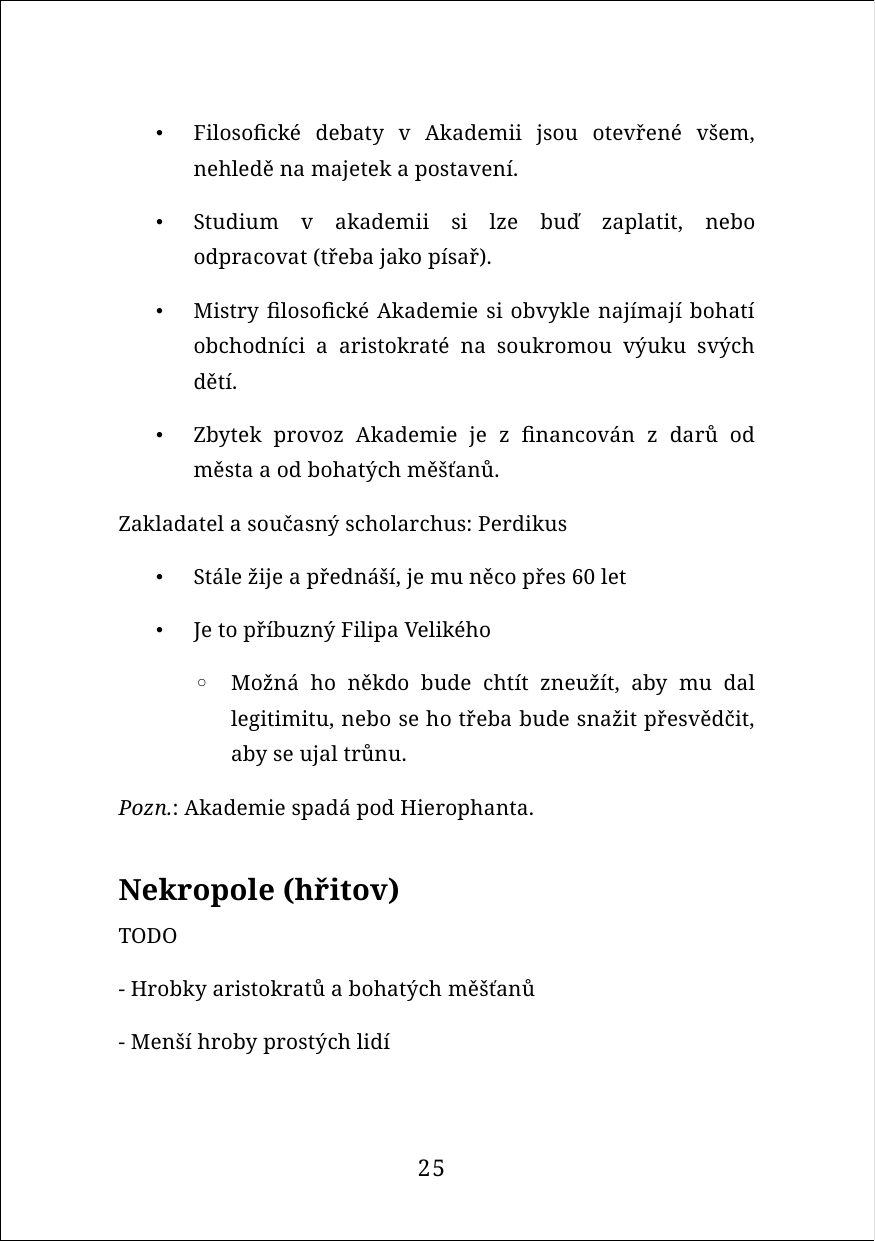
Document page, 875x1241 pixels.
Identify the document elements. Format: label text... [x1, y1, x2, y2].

text - Hrobky aristokratů a bohatých měšťanů [118, 974, 756, 1003]
subtitle Nekropole (hřitov) [118, 869, 756, 909]
list Mistry filosofické Akademie si obvykle najímají bohatí obchodníci a aristokraté na soukromou výuku svých dětí. [156, 296, 756, 395]
text TODO [118, 921, 756, 949]
text Zakladatel a současný scholarchus: Perdikus [118, 509, 756, 537]
list Možná ho někdo bude chtít zneužít, aby mu dal legitimitu, nebo se ho třeba bude snažit přesvědčit, aby se ujal trůnu. [193, 668, 756, 768]
text Pozn.: Akademie spadá pod Hierophanta. [118, 793, 756, 821]
text - Menší hroby prostých lidí [118, 1027, 756, 1056]
list Je to příbuzný Filipa Velikého [156, 615, 756, 644]
list Filosofické debaty v Akademii jsou otevřené všem, nehledě na majetek a postavení. [156, 118, 756, 182]
list Stále žije a přednáší, je mu něco přes 60 let [156, 562, 756, 590]
list Studium v akademii si lze buď zaplatit, nebo odpracovat (třeba jako písař). [156, 207, 756, 271]
list Zbytek provoz Akademie je z financován z darů od města a od bohatých měšťanů. [156, 420, 756, 484]
